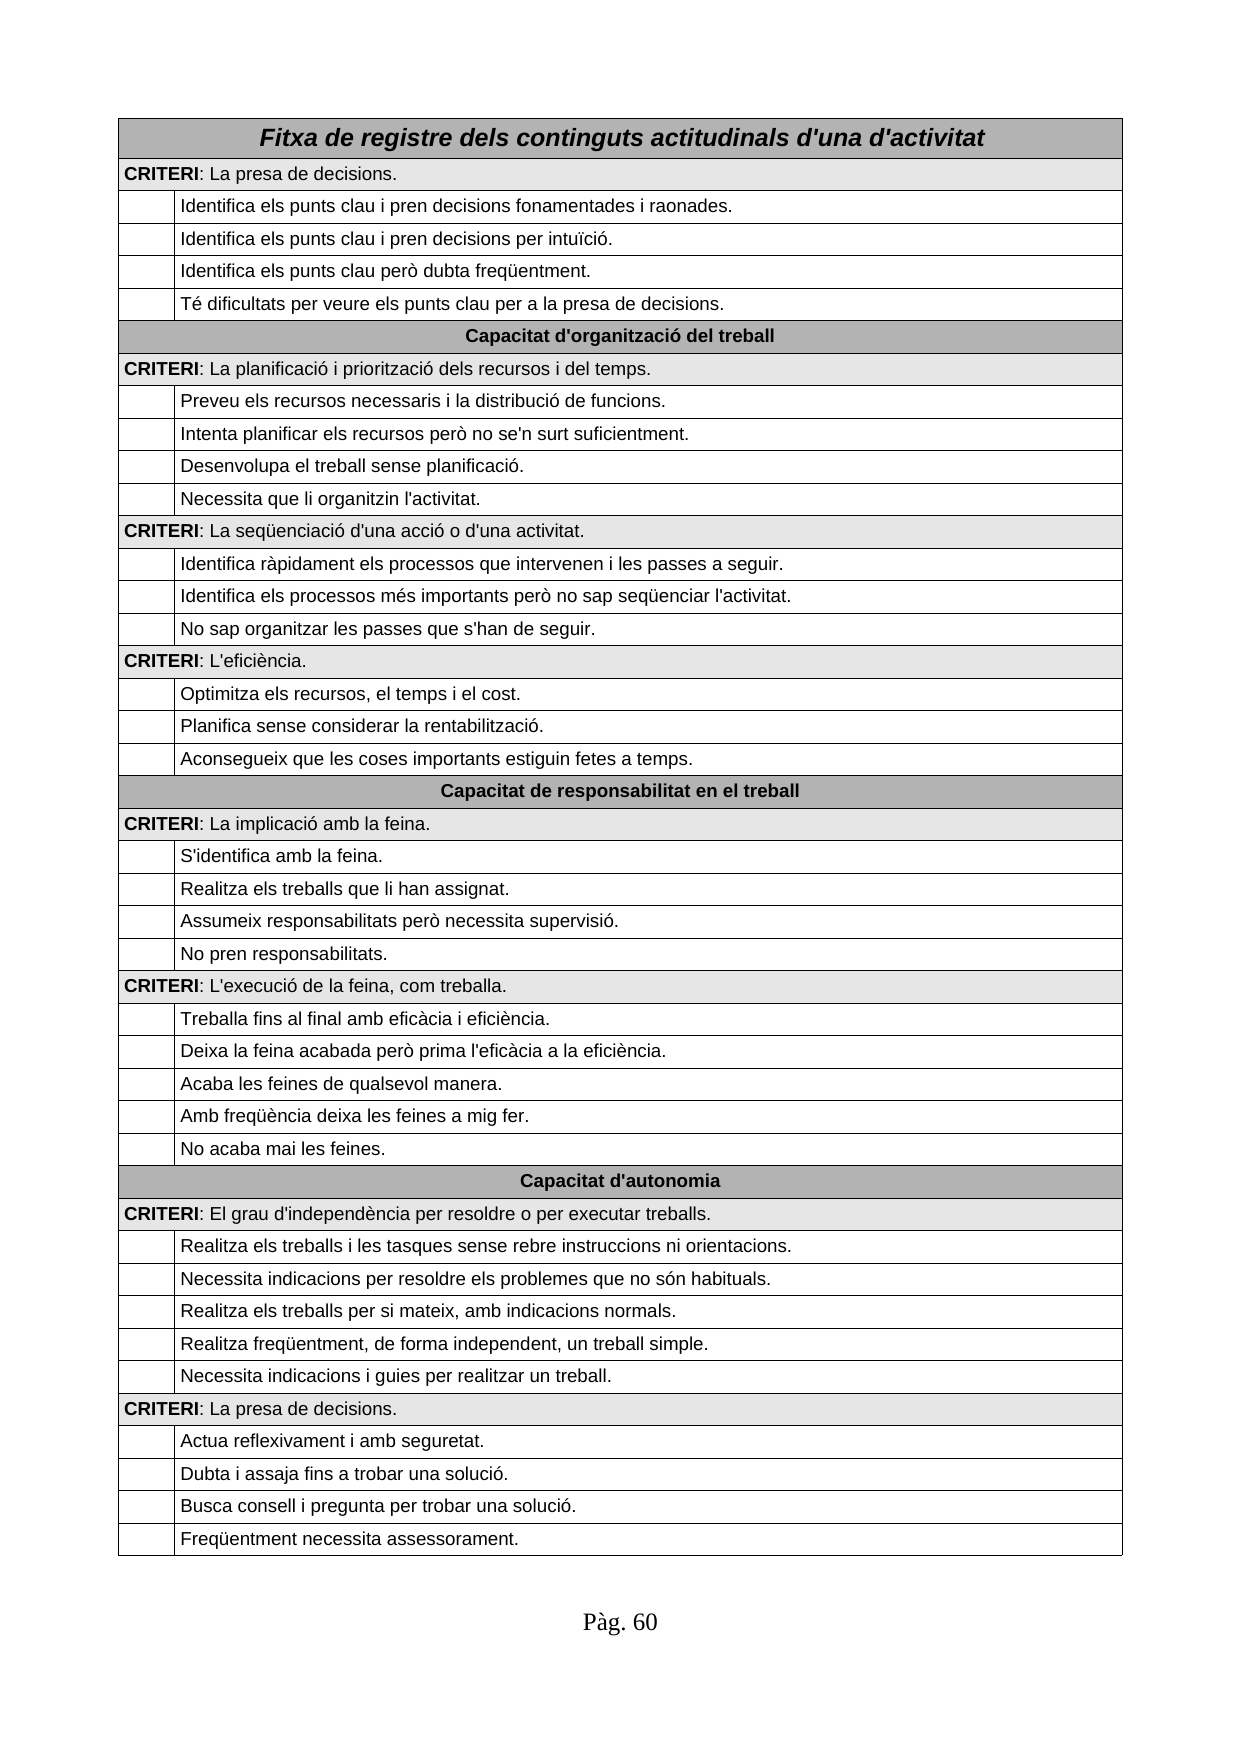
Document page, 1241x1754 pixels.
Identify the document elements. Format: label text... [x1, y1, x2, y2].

table_cell [119, 1069, 174, 1100]
table_cell [119, 256, 174, 288]
table_cell CRITERI: La seqüenciació d'una acció o d'una activitat. [119, 516, 1122, 548]
table_cell Capacitat d'organització del treball [119, 321, 1122, 353]
table_cell [119, 289, 174, 320]
table_cell Identifica ràpidament els processos que intervenen i les passes a seguir. [175, 549, 1122, 580]
table_cell Actua reflexivament i amb seguretat. [175, 1426, 1122, 1458]
table_cell Identifica els punts clau però dubta freqüentment. [175, 256, 1122, 288]
table_cell [119, 906, 174, 938]
table_cell Dubta i assaja fins a trobar una solució. [175, 1459, 1122, 1490]
table_cell [119, 614, 174, 645]
table_cell Capacitat d'autonomia [119, 1166, 1122, 1198]
table_cell Busca consell i pregunta per trobar una solució. [175, 1491, 1122, 1523]
table_cell [119, 224, 174, 255]
table_cell [119, 1426, 174, 1458]
table_cell [119, 744, 174, 775]
table_cell [119, 1264, 174, 1295]
table_cell [119, 1459, 174, 1490]
table_cell [119, 484, 174, 515]
table_cell [119, 1231, 174, 1263]
table_cell CRITERI: La presa de decisions. [119, 1394, 1122, 1425]
table_cell [119, 1036, 174, 1068]
table_cell [119, 419, 174, 450]
table_cell Desenvolupa el treball sense planificació. [175, 451, 1122, 483]
table_cell Necessita indicacions per resoldre els problemes que no són habituals. [175, 1264, 1122, 1295]
table_cell [119, 581, 174, 613]
table_cell Identifica els punts clau i pren decisions per intuïció. [175, 224, 1122, 255]
table_cell Planifica sense considerar la rentabilització. [175, 711, 1122, 743]
table_cell [119, 939, 174, 970]
table_cell Acaba les feines de qualsevol manera. [175, 1069, 1122, 1100]
table_cell [119, 1491, 174, 1523]
table_cell Treballa fins al final amb eficàcia i eficiència. [175, 1004, 1122, 1035]
table_cell Té dificultats per veure els punts clau per a la presa de decisions. [175, 289, 1122, 320]
table_cell [119, 549, 174, 580]
table_cell [119, 1329, 174, 1360]
table_cell Assumeix responsabilitats però necessita supervisió. [175, 906, 1122, 938]
table_cell Identifica els punts clau i pren decisions fonamentades i raonades. [175, 191, 1122, 223]
table_cell Aconsegueix que les coses importants estiguin fetes a temps. [175, 744, 1122, 775]
table_cell No sap organitzar les passes que s'han de seguir. [175, 614, 1122, 645]
table_cell [119, 191, 174, 223]
table_cell [119, 1134, 174, 1165]
table_cell Necessita que li organitzin l'activitat. [175, 484, 1122, 515]
table_cell Freqüentment necessita assessorament. [175, 1524, 1122, 1555]
table_cell CRITERI: La presa de decisions. [119, 159, 1122, 190]
table_cell [119, 1361, 174, 1393]
table_cell Realitza freqüentment, de forma independent, un treball simple. [175, 1329, 1122, 1360]
table_cell [119, 874, 174, 905]
table_cell [119, 841, 174, 873]
table_cell CRITERI: La planificació i priorització dels recursos i del temps. [119, 354, 1122, 385]
table_cell [119, 451, 174, 483]
table_cell Realitza els treballs i les tasques sense rebre instruccions ni orientacions. [175, 1231, 1122, 1263]
table_cell [119, 1296, 174, 1328]
table_cell Preveu els recursos necessaris i la distribució de funcions. [175, 386, 1122, 418]
table_cell Amb freqüència deixa les feines a mig fer. [175, 1101, 1122, 1133]
table_cell [119, 1004, 174, 1035]
table_cell Necessita indicacions i guies per realitzar un treball. [175, 1361, 1122, 1393]
table_cell CRITERI: El grau d'independència per resoldre o per executar treballs. [119, 1199, 1122, 1230]
table_cell [119, 386, 174, 418]
table_cell [119, 711, 174, 743]
table_cell [119, 1101, 174, 1133]
table_header Fitxa de registre dels continguts actitudinals d'una d'activitat [119, 119, 1122, 158]
table_cell Realitza els treballs per si mateix, amb indicacions normals. [175, 1296, 1122, 1328]
table_cell Deixa la feina acabada però prima l'eficàcia a la eficiència. [175, 1036, 1122, 1068]
table_cell Optimitza els recursos, el temps i el cost. [175, 679, 1122, 710]
table_cell Identifica els processos més importants però no sap seqüenciar l'activitat. [175, 581, 1122, 613]
table_cell Realitza els treballs que li han assignat. [175, 874, 1122, 905]
table_cell Intenta planificar els recursos però no se'n surt suficientment. [175, 419, 1122, 450]
table_cell CRITERI: L'eficiència. [119, 646, 1122, 678]
table_cell No acaba mai les feines. [175, 1134, 1122, 1165]
table_cell [119, 679, 174, 710]
table_cell [119, 1524, 174, 1555]
table_cell CRITERI: La implicació amb la feina. [119, 809, 1122, 840]
table_cell CRITERI: L'execució de la feina, com treballa. [119, 971, 1122, 1003]
table_cell No pren responsabilitats. [175, 939, 1122, 970]
table_cell S'identifica amb la feina. [175, 841, 1122, 873]
table_cell Capacitat de responsabilitat en el treball [119, 776, 1122, 808]
